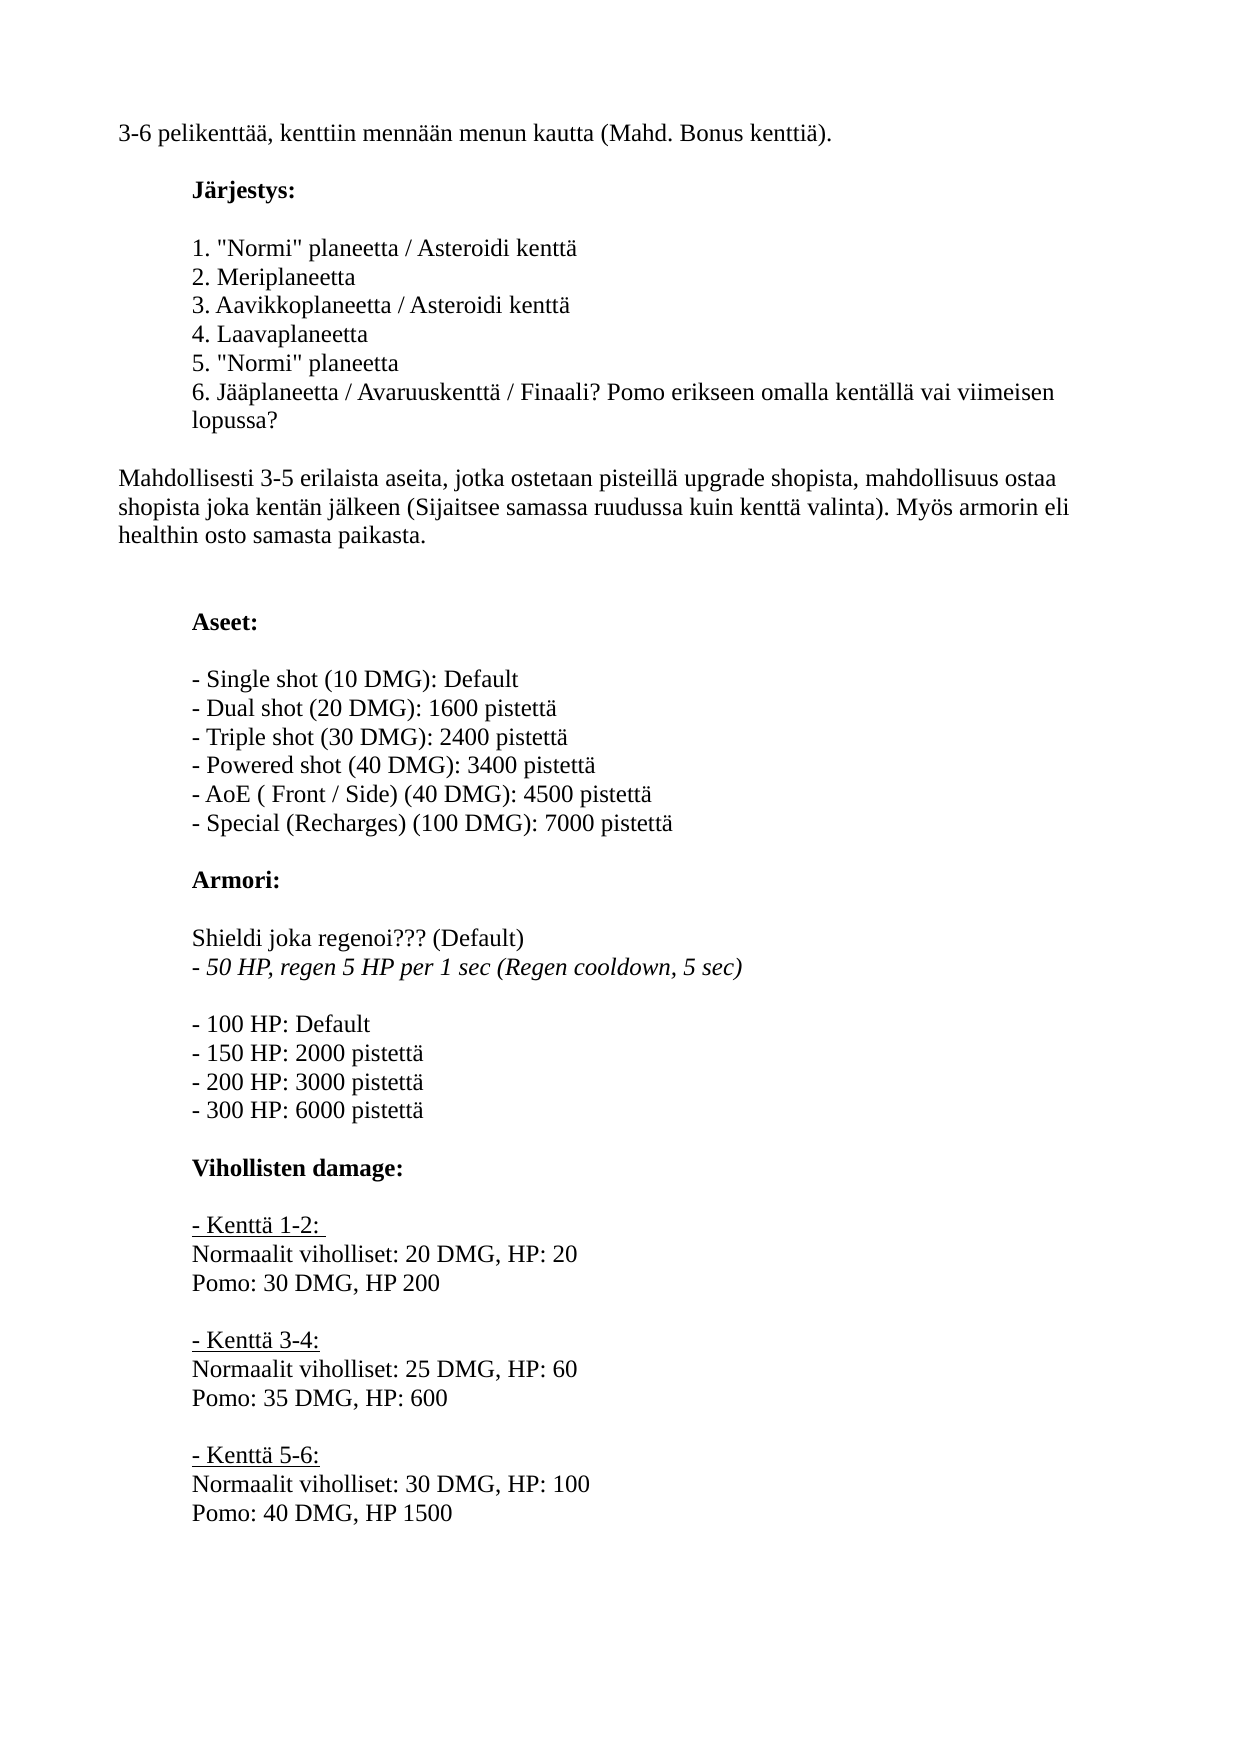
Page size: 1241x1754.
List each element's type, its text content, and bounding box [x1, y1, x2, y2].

text - Kenttä 3-4: [118, 1326, 1122, 1354]
text 4. Laavaplaneetta [118, 319, 1122, 348]
text Shieldi joka regenoi??? (Default) - 50 HP, regen 5 HP per 1 sec (Regen cooldown, 5 sec) [118, 923, 1122, 981]
text 3-6 pelikenttää, kenttiin mennään menun kautta (Mahd. Bonus kenttiä). [118, 118, 1122, 147]
text - 200 HP: 3000 pistettä - 300 HP: 6000 pistettä [118, 1067, 1122, 1124]
text 1. "Normi" planeetta / Asteroidi kenttä [118, 233, 1122, 262]
text Mahdollisesti 3-5 erilaista aseita, jotka ostetaan pisteillä upgrade shopista, mahdollisuus ostaa shopista joka kentän jälkeen (Sijaitsee samassa ruudussa kuin kenttä valinta). Myös armorin eli healthin osto samasta paikasta. [118, 463, 1122, 549]
text - Dual shot (20 DMG): 1600 pistettä - Triple shot (30 DMG): 2400 pistettä [118, 693, 1122, 751]
text Armori: [118, 866, 1122, 894]
text Normaalit viholliset: 25 DMG, HP: 60 Pomo: 35 DMG, HP: 600 [118, 1354, 1122, 1441]
text 6. Jääplaneetta / Avaruuskenttä / Finaali? Pomo erikseen omalla kentällä vai viimeisen lopussa? [118, 377, 1122, 434]
text - Kenttä 5-6: [118, 1441, 1122, 1469]
text 2. Meriplaneetta [118, 262, 1122, 291]
text Vihollisten damage: [118, 1153, 1122, 1182]
text - 100 HP: Default [118, 1009, 1122, 1038]
text Normaalit viholliset: 30 DMG, HP: 100 Pomo: 40 DMG, HP 1500 [118, 1469, 1122, 1527]
text - Powered shot (40 DMG): 3400 pistettä - AoE ( Front / Side) (40 DMG): 4500 pistettä - Special (Recharges) (100 DMG): 7000 pistettä [118, 751, 1122, 837]
text 3. Aavikkoplaneetta / Asteroidi kenttä [118, 291, 1122, 319]
text 5. "Normi" planeetta [118, 348, 1122, 377]
text - Kenttä 1-2: Normaalit viholliset: 20 DMG, HP: 20 Pomo: 30 DMG, HP 200 [118, 1211, 1122, 1326]
text - 150 HP: 2000 pistettä [118, 1038, 1122, 1067]
text Aseet: - Single shot (10 DMG): Default [118, 607, 1122, 693]
text Järjestys: [118, 176, 1122, 204]
